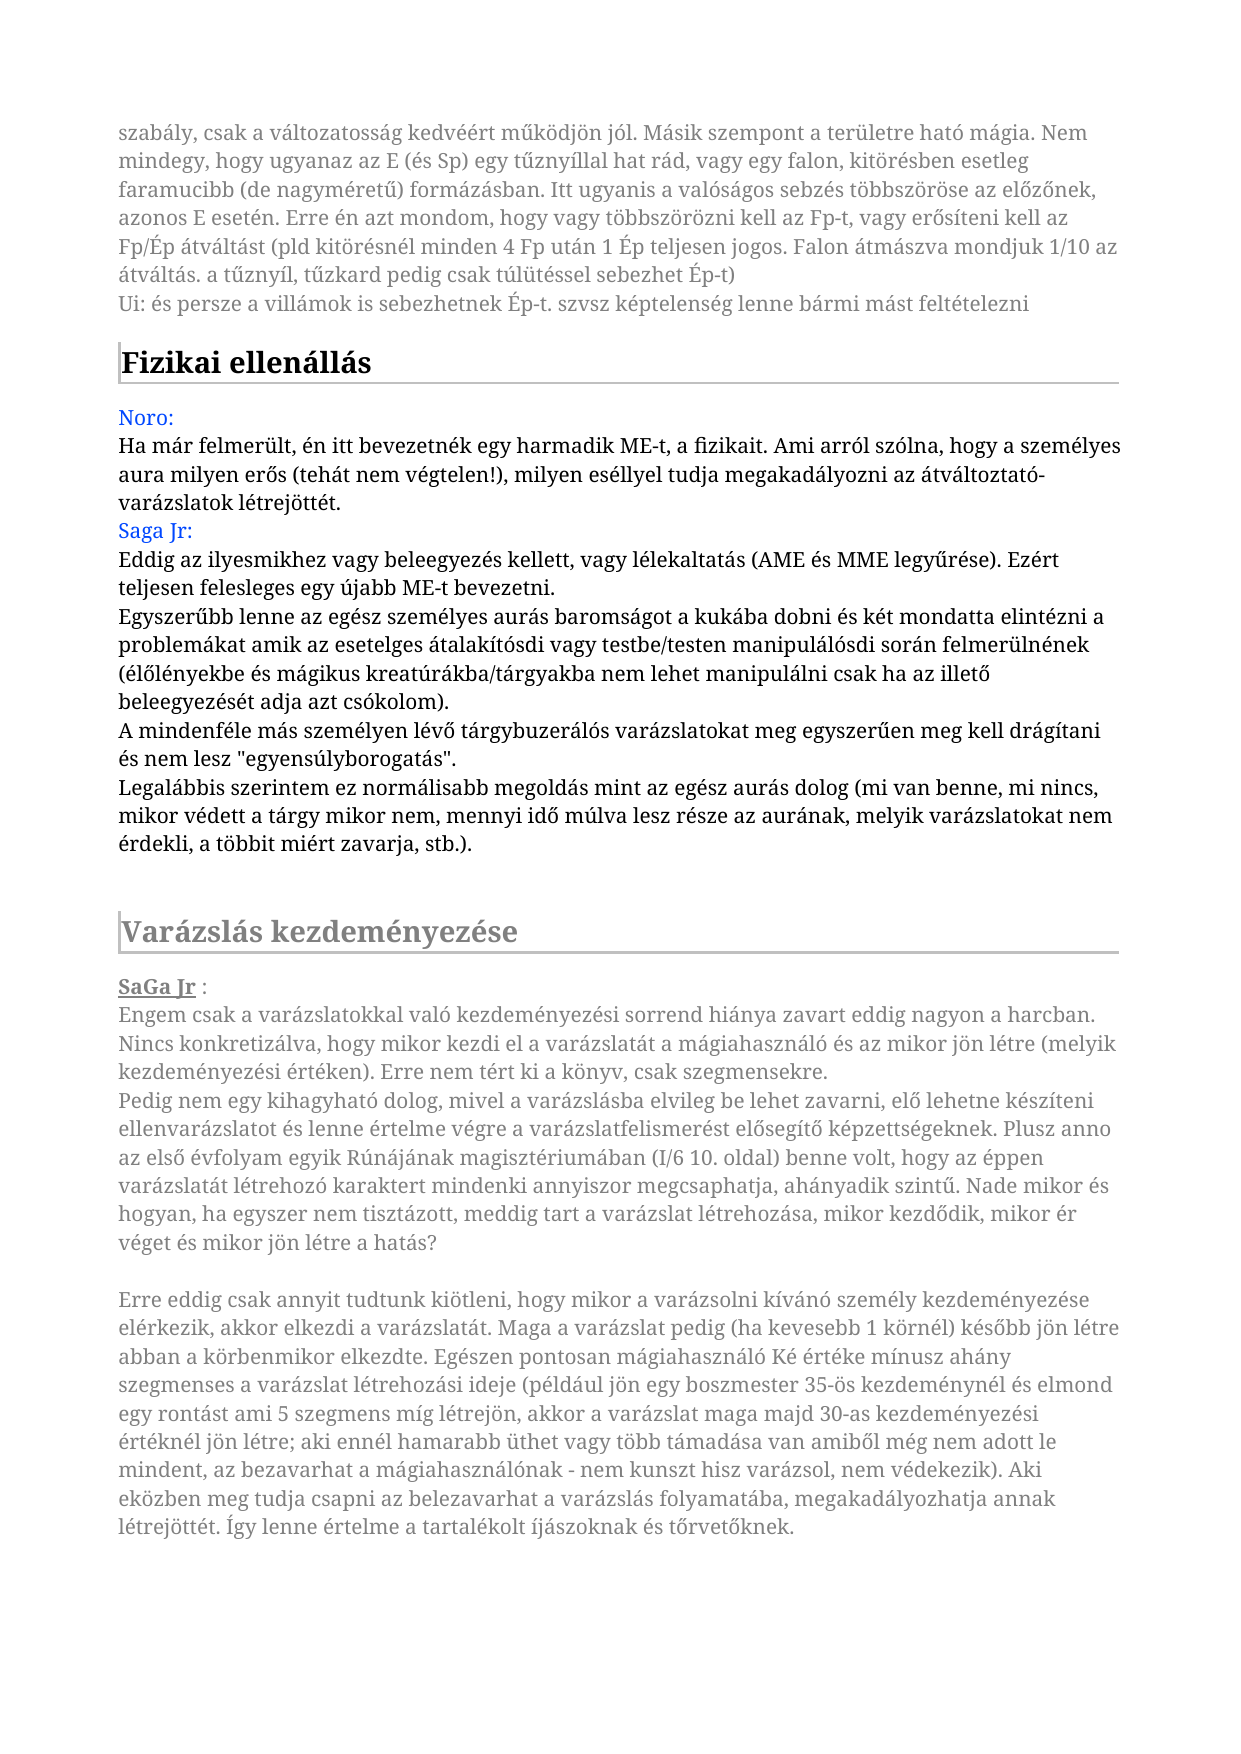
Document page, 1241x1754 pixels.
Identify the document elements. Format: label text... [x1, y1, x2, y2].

text SaGa Jr : [118, 972, 1122, 1001]
text Eddig az ilyesmikhez vagy beleegyezés kellett, vagy lélekaltatás (AME és MME legyűrése). Ezért teljesen felesleges egy újabb ME-t bevezetni. Egyszerűbb lenne az egész személyes aurás baromságot a kukába dobni és két mondatta elintézni a problemákat amik az esetelges átalakítósdi vagy testbe/testen manipulálósdi során felmerülnének (élőlényekbe és mágikus kreatúrákba/tárgyakba nem lehet manipulálni csak ha az illető beleegyezését adja azt csókolom). A mindenféle más személyen lévő tárgybuzerálós varázslatokat meg egyszerűen meg kell drágítani és nem lesz "egyensúlyborogatás". Legalábbis szerintem ez normálisabb megoldás mint az egész aurás dolog (mi van benne, mi nincs, mikor védett a tárgy mikor nem, mennyi idő múlva lesz része az aurának, melyik varázslatokat nem érdekli, a többit miért zavarja, stb.). [118, 545, 1122, 858]
subtitle Fizikai ellenállás [121, 342, 1122, 382]
text Ha már felmerült, én itt bevezetnék egy harmadik ME-t, a fizikait. Ami arról szólna, hogy a személyes aura milyen erős (tehát nem végtelen!), milyen eséllyel tudja megakadályozni az átváltoztató-varázslatok létrejöttét. [118, 431, 1122, 517]
text szabály, csak a változatosság kedvéért működjön jól. Másik szempont a területre ható mágia. Nem mindegy, hogy ugyanaz az E (és Sp) egy tűznyíllal hat rád, vagy egy falon, kitörésben esetleg faramucibb (de nagyméretű) formázásban. Itt ugyanis a valóságos sebzés többszöröse az előzőnek, azonos E esetén. Erre én azt mondom, hogy vagy többszörözni kell az Fp-t, vagy erősíteni kell az Fp/Ép átváltást (pld kitörésnél minden 4 Fp után 1 Ép teljesen jogos. Falon átmászva mondjuk 1/10 az átváltás. a tűznyíl, tűzkard pedig csak túlütéssel sebezhet Ép-t) Ui: és persze a villámok is sebezhetnek Ép-t. szvsz képtelenség lenne bármi mást feltételezni [118, 118, 1122, 317]
text Noro: [118, 403, 1122, 431]
text Saga Jr: [118, 517, 1122, 545]
subtitle Varázslás kezdeményezése [121, 911, 1122, 951]
text Engem csak a varázslatokkal való kezdeményezési sorrend hiánya zavart eddig nagyon a harcban. Nincs konkretizálva, hogy mikor kezdi el a varázslatát a mágiahasználó és az mikor jön létre (melyik kezdeményezési értéken). Erre nem tért ki a könyv, csak szegmensekre. Pedig nem egy kihagyható dolog, mivel a varázslásba elvileg be lehet zavarni, elő lehetne készíteni ellenvarázslatot és lenne értelme végre a varázslatfelismerést elősegítő képzettségeknek. Plusz anno az első évfolyam egyik Rúnájának magisztériumában (I/6 10. oldal) benne volt, hogy az éppen varázslatát létrehozó karaktert mindenki annyiszor megcsaphatja, ahányadik szintű. Nade mikor és hogyan, ha egyszer nem tisztázott, meddig tart a varázslat létrehozása, mikor kezdődik, mikor ér véget és mikor jön létre a hatás? Erre eddig csak annyit tudtunk kiötleni, hogy mikor a varázsolni kívánó személy kezdeményezése elérkezik, akkor elkezdi a varázslatát. Maga a varázslat pedig (ha kevesebb 1 körnél) később jön létre abban a körbenmikor elkezdte. Egészen pontosan mágiahasználó Ké értéke mínusz ahány szegmenses a varázslat létrehozási ideje (például jön egy boszmester 35-ös kezdeménynél és elmond egy rontást ami 5 szegmens míg létrejön, akkor a varázslat maga majd 30-as kezdeményezési értéknél jön létre; aki ennél hamarabb üthet vagy több támadása van amiből még nem adott le mindent, az bezavarhat a mágiahasználónak - nem kunszt hisz varázsol, nem védekezik). Aki eközben meg tudja csapni az belezavarhat a varázslás folyamatába, megakadályozhatja annak létrejöttét. Így lenne értelme a tartalékolt íjászoknak és tőrvetőknek. [118, 1001, 1122, 1541]
